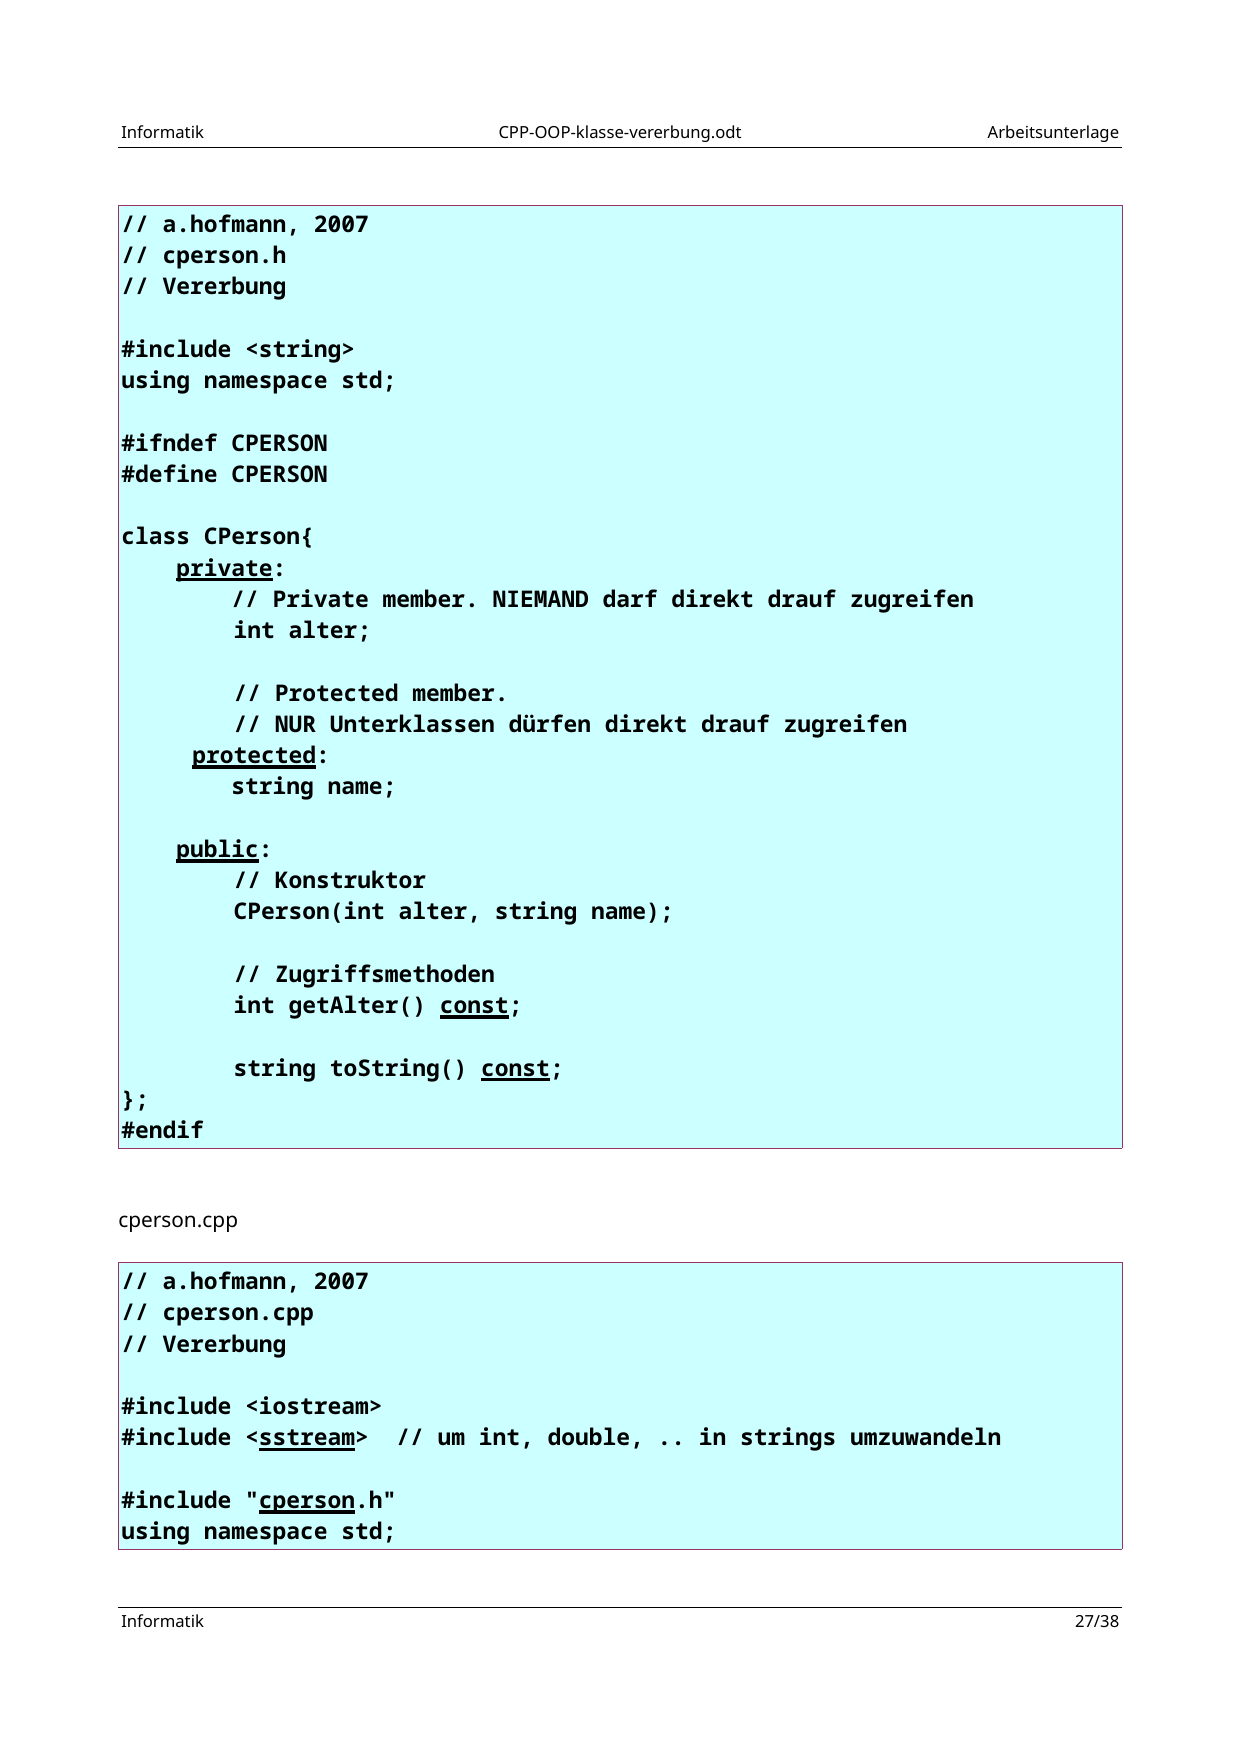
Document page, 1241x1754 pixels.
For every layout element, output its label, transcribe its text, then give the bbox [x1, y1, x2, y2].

text #include <iostream> [119, 1387, 1122, 1418]
text cperson.cpp [118, 1205, 1122, 1233]
text #include <string> [119, 330, 1122, 361]
text #define CPERSON [119, 455, 1122, 486]
text // Zugriffsmethoden [119, 955, 1122, 986]
text // a.hofmann, 2007 [119, 206, 1122, 236]
text // cperson.h [119, 236, 1122, 267]
text public: [119, 830, 1122, 861]
text int alter; [119, 611, 1122, 642]
text }; [119, 1080, 1122, 1111]
text string name; [119, 767, 1122, 798]
text private: [119, 548, 1122, 580]
text protected: [119, 736, 1122, 767]
text // Private member. NIEMAND darf direkt drauf zugreifen [119, 580, 1122, 611]
text string toString() const; [119, 1048, 1122, 1080]
text #ifndef CPERSON [119, 423, 1122, 455]
text // Vererbung [119, 267, 1122, 298]
text using namespace std; [119, 361, 1122, 392]
text int getAlter() const; [119, 986, 1122, 1017]
text // Protected member. [119, 673, 1122, 705]
text // NUR Unterklassen dürfen direkt drauf zugreifen [119, 705, 1122, 736]
text #include "cperson.h" [119, 1481, 1122, 1512]
text // cperson.cpp [119, 1293, 1122, 1324]
text using namespace std; [119, 1512, 1122, 1549]
text #include <sstream> // um int, double, .. in strings umzuwandeln [119, 1418, 1122, 1449]
text CPerson(int alter, string name); [119, 892, 1122, 923]
text #endif [119, 1111, 1122, 1148]
text // a.hofmann, 2007 [119, 1263, 1122, 1293]
text // Konstruktor [119, 861, 1122, 892]
text // Vererbung [119, 1324, 1122, 1356]
text class CPerson{ [119, 517, 1122, 548]
